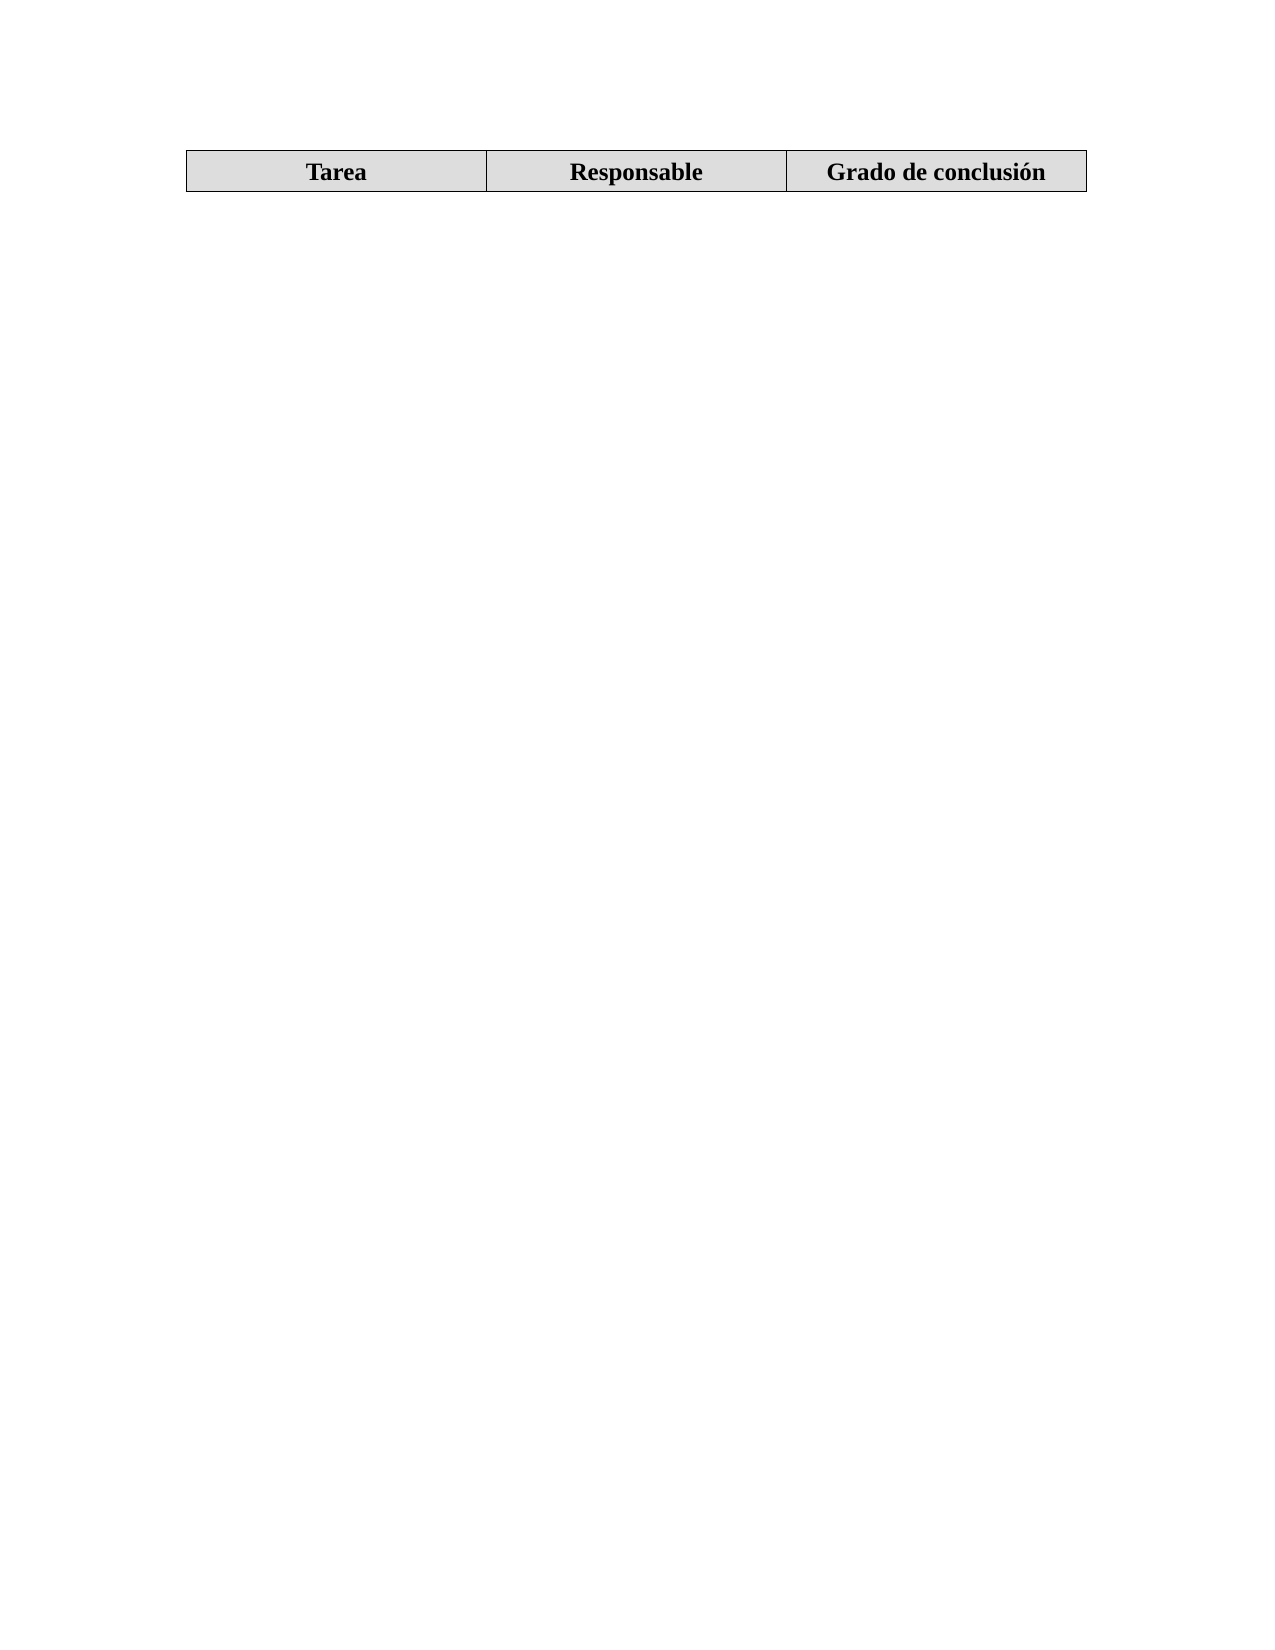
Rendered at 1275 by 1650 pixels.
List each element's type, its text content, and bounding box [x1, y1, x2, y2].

table_header Tarea [187, 151, 486, 191]
table_header Responsable [487, 151, 786, 191]
table_header Grado de conclusión [787, 151, 1086, 191]
